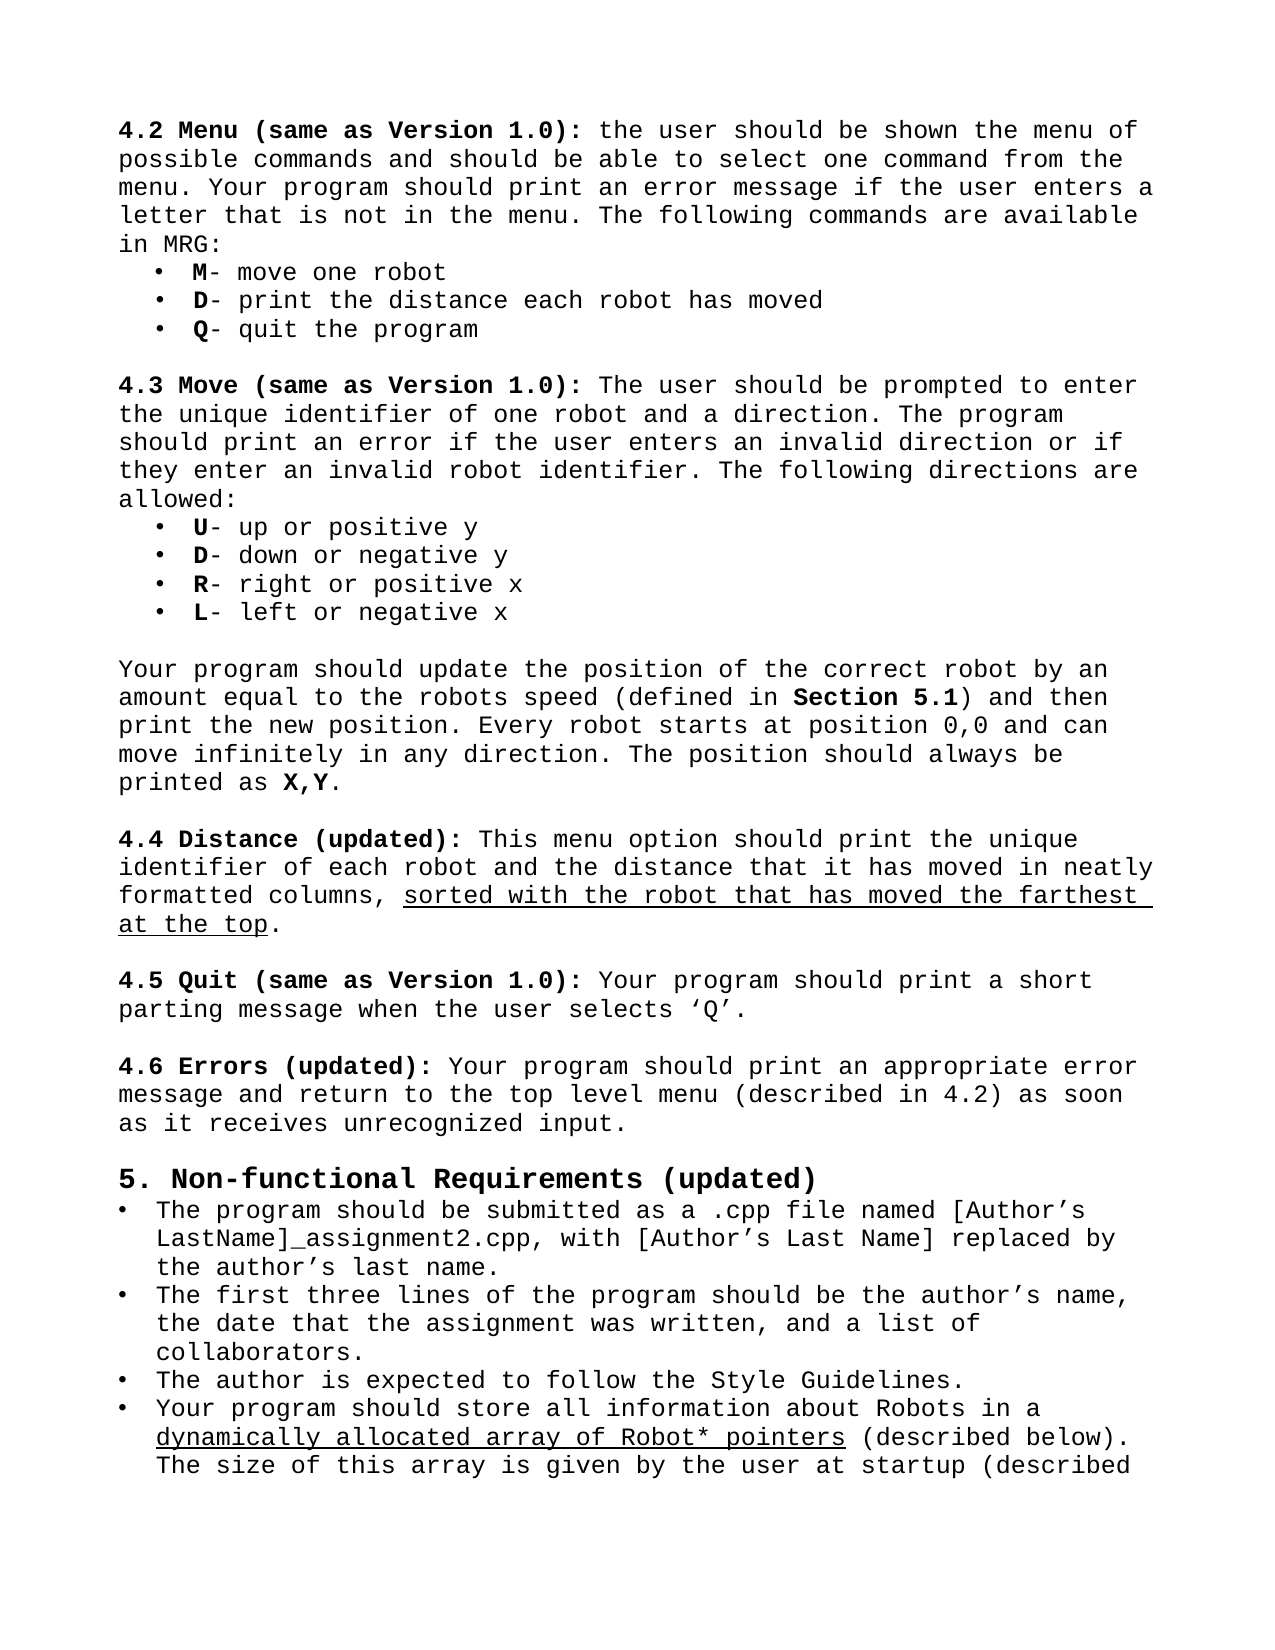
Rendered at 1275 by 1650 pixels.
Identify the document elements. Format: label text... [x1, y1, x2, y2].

text 4.4 Distance (updated): This menu option should print the unique identifier of each robot and the distance that it has moved in neatly formatted columns, sorted with the robot that has moved the farthest at the top. [118, 826, 1157, 940]
text 4.6 Errors (updated): Your program should print an appropriate error message and return to the top level menu (described in 4.2) as soon as it receives unrecognized input. [118, 1053, 1157, 1138]
text 4.2 Menu (same as Version 1.0): the user should be shown the menu of possible commands and should be able to select one command from the menu. Your program should print an error message if the user enters a letter that is not in the menu. The following commands are available in MRG: [118, 118, 1157, 260]
text 4.3 Move (same as Version 1.0): The user should be prompted to enter the unique identifier of one robot and a direction. The program should print an error if the user enters an invalid direction or if they enter an invalid robot identifier. The following directions are allowed: [118, 373, 1157, 515]
list D- print the distance each robot has moved [156, 288, 1157, 316]
list M- move one robot [154, 260, 1157, 288]
list The first three lines of the program should be the author’s name, the date that the assignment was written, and a list of collaborators. [118, 1282, 1157, 1367]
text 5. Non-functional Requirements (updated) [118, 1164, 1157, 1197]
list L- left or negative x [156, 600, 1157, 628]
list D- down or negative y [156, 543, 1157, 571]
list The author is expected to follow the Style Guidelines. [118, 1367, 1157, 1396]
list U- up or positive y [156, 515, 1157, 543]
list Q- quit the program [156, 316, 1157, 345]
list The program should be submitted as a .cpp file named [Author’s LastName]_assignment2.cpp, with [Author’s Last Name] replaced by the author’s last name. [118, 1197, 1157, 1282]
text 4.5 Quit (same as Version 1.0): Your program should print a short parting message when the user selects ‘Q’. [118, 968, 1157, 1025]
list Your program should store all information about Robots in a dynamically allocated array of Robot* pointers (described below). The size of this array is given by the user at startup (described [118, 1396, 1157, 1481]
list R- right or positive x [156, 571, 1157, 600]
text Your program should update the position of the correct robot by an amount equal to the robots speed (defined in Section 5.1) and then print the new position. Every robot starts at position 0,0 and can move infinitely in any direction. The position should always be printed as X,Y. [118, 656, 1157, 798]
